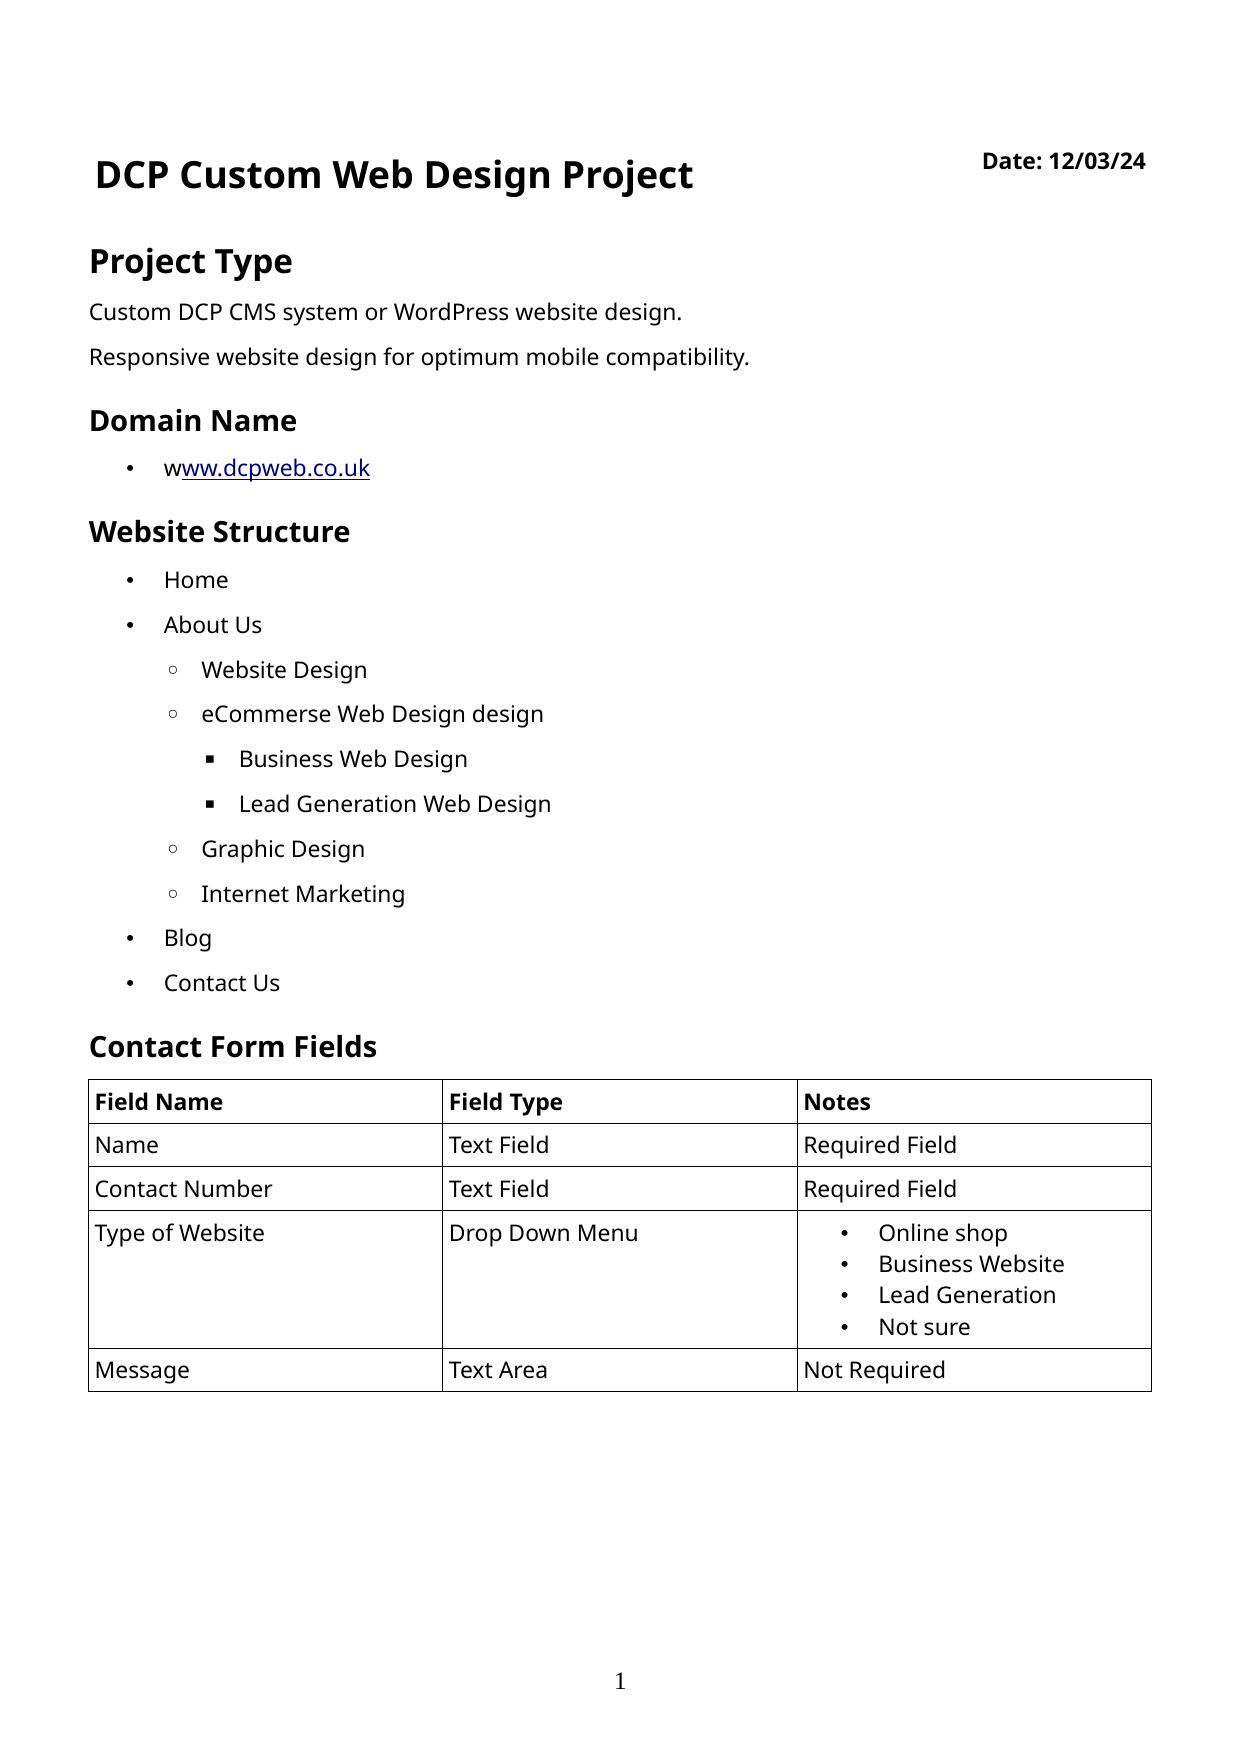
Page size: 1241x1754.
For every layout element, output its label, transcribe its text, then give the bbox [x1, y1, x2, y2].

table_cell Text Field [443, 1167, 797, 1210]
table_cell Text Area [443, 1349, 797, 1391]
subtitle Website Structure [88, 512, 1152, 551]
table_header Field Type [443, 1080, 797, 1122]
list Lead Generation Web Design [201, 788, 1152, 819]
table_cell Contact Number [89, 1167, 442, 1210]
list Blog [126, 922, 1152, 953]
table_header Date: 12/03/24 [832, 117, 1152, 217]
table_cell Message [89, 1349, 442, 1391]
list Contact Us [126, 967, 1152, 998]
table_cell Text Field [443, 1124, 797, 1166]
table_cell Online shop Business Website Lead Generation Not sure [798, 1211, 1151, 1347]
table_header DCP Custom Web Design Project [89, 117, 832, 217]
table_cell Drop Down Menu [443, 1211, 797, 1347]
subtitle Project Type [88, 238, 1152, 283]
subtitle Domain Name [88, 400, 1152, 440]
list Home [126, 564, 1152, 595]
table_cell Required Field [798, 1167, 1151, 1210]
list www.dcpweb.co.uk [126, 452, 1152, 484]
list Website Design [163, 653, 1152, 685]
table_header Notes [798, 1080, 1151, 1122]
list Business Web Design [201, 743, 1152, 774]
table_cell Type of Website [89, 1211, 442, 1347]
text Custom DCP CMS system or WordPress website design. [88, 296, 1152, 327]
table_cell Name [89, 1124, 442, 1166]
table_cell Not Required [798, 1349, 1151, 1391]
list About Us [126, 609, 1152, 640]
table_cell Required Field [798, 1124, 1151, 1166]
table_header Field Name [89, 1080, 442, 1122]
subtitle Contact Form Fields [88, 1026, 1152, 1066]
list Internet Marketing [163, 877, 1152, 909]
list eCommerse Web Design design [163, 698, 1152, 729]
text Responsive website design for optimum mobile compatibility. [88, 341, 1152, 372]
list Graphic Design [163, 833, 1152, 864]
